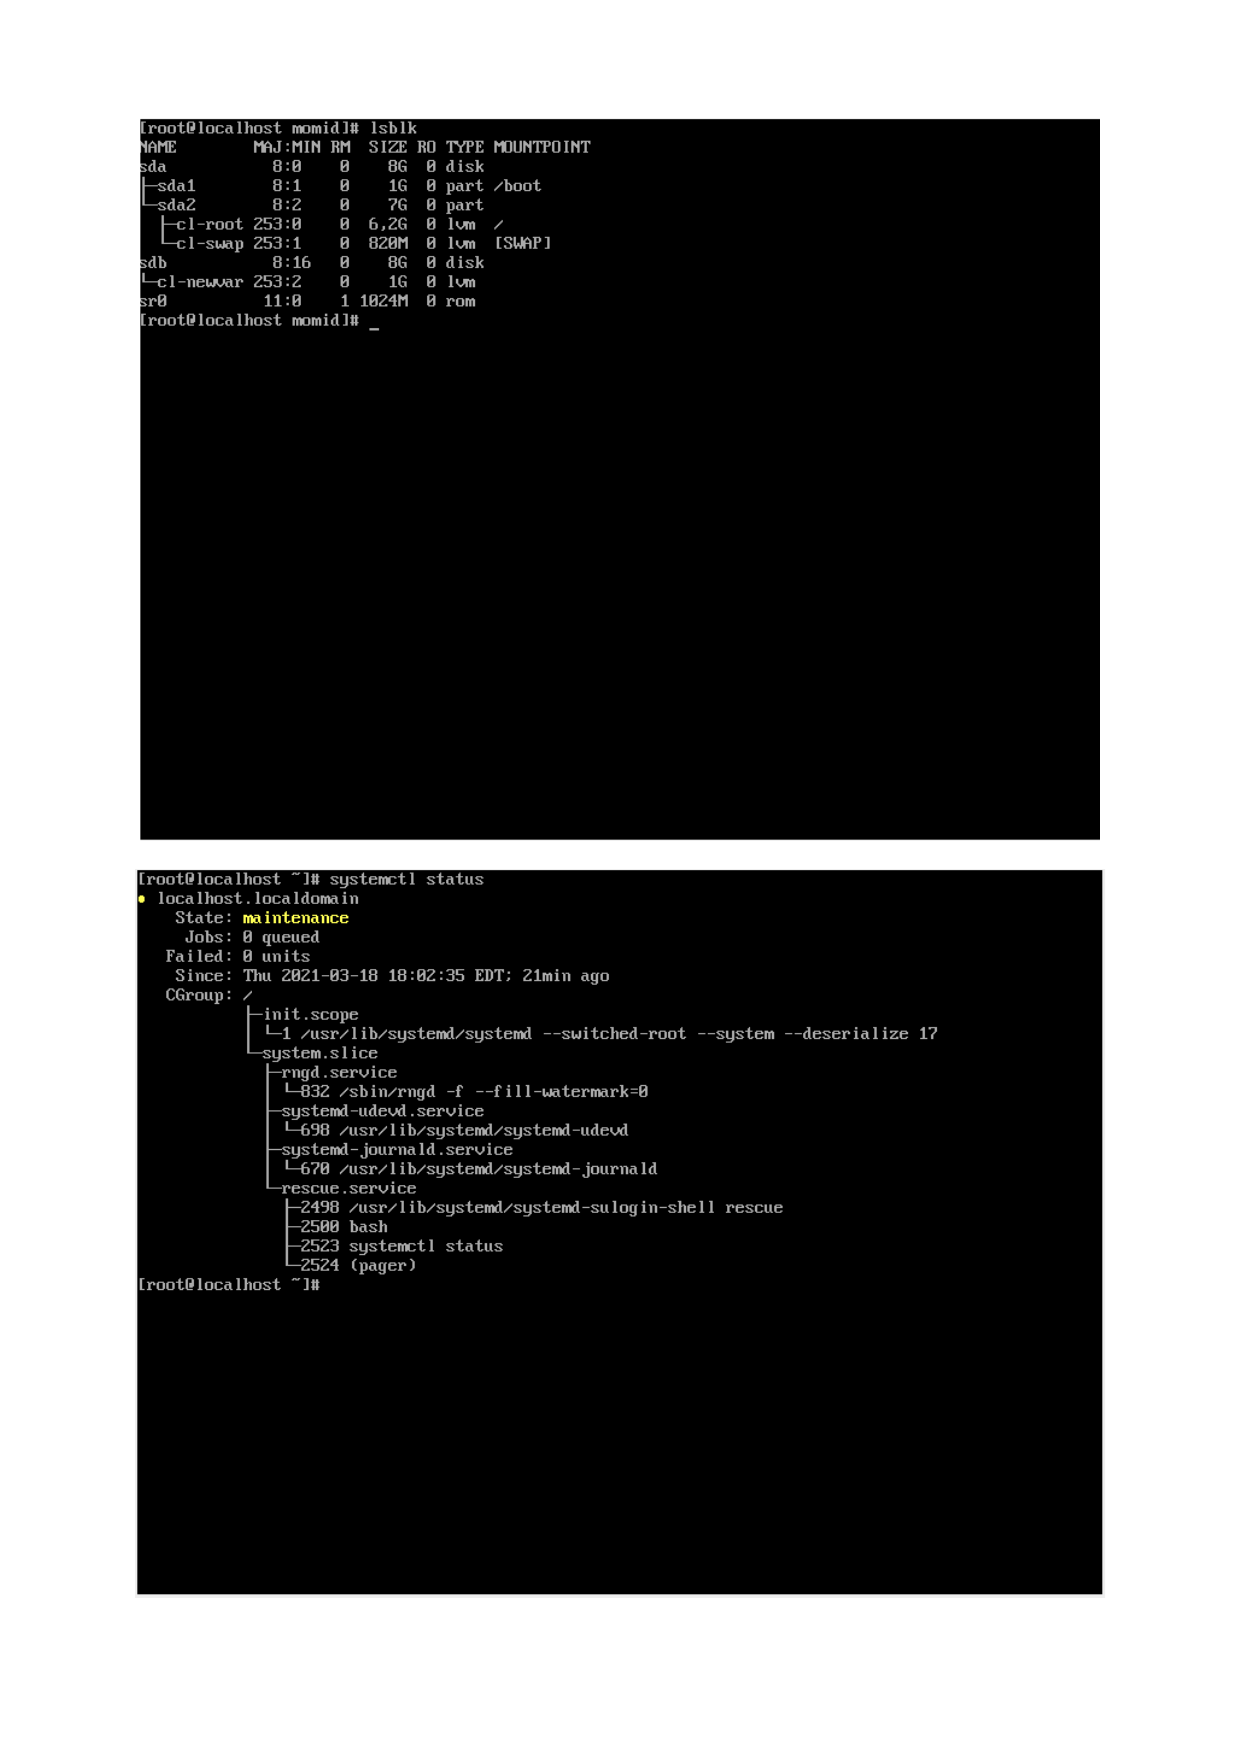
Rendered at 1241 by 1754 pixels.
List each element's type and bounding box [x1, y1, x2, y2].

picture [135, 869, 1105, 1598]
picture [140, 118, 1100, 841]
